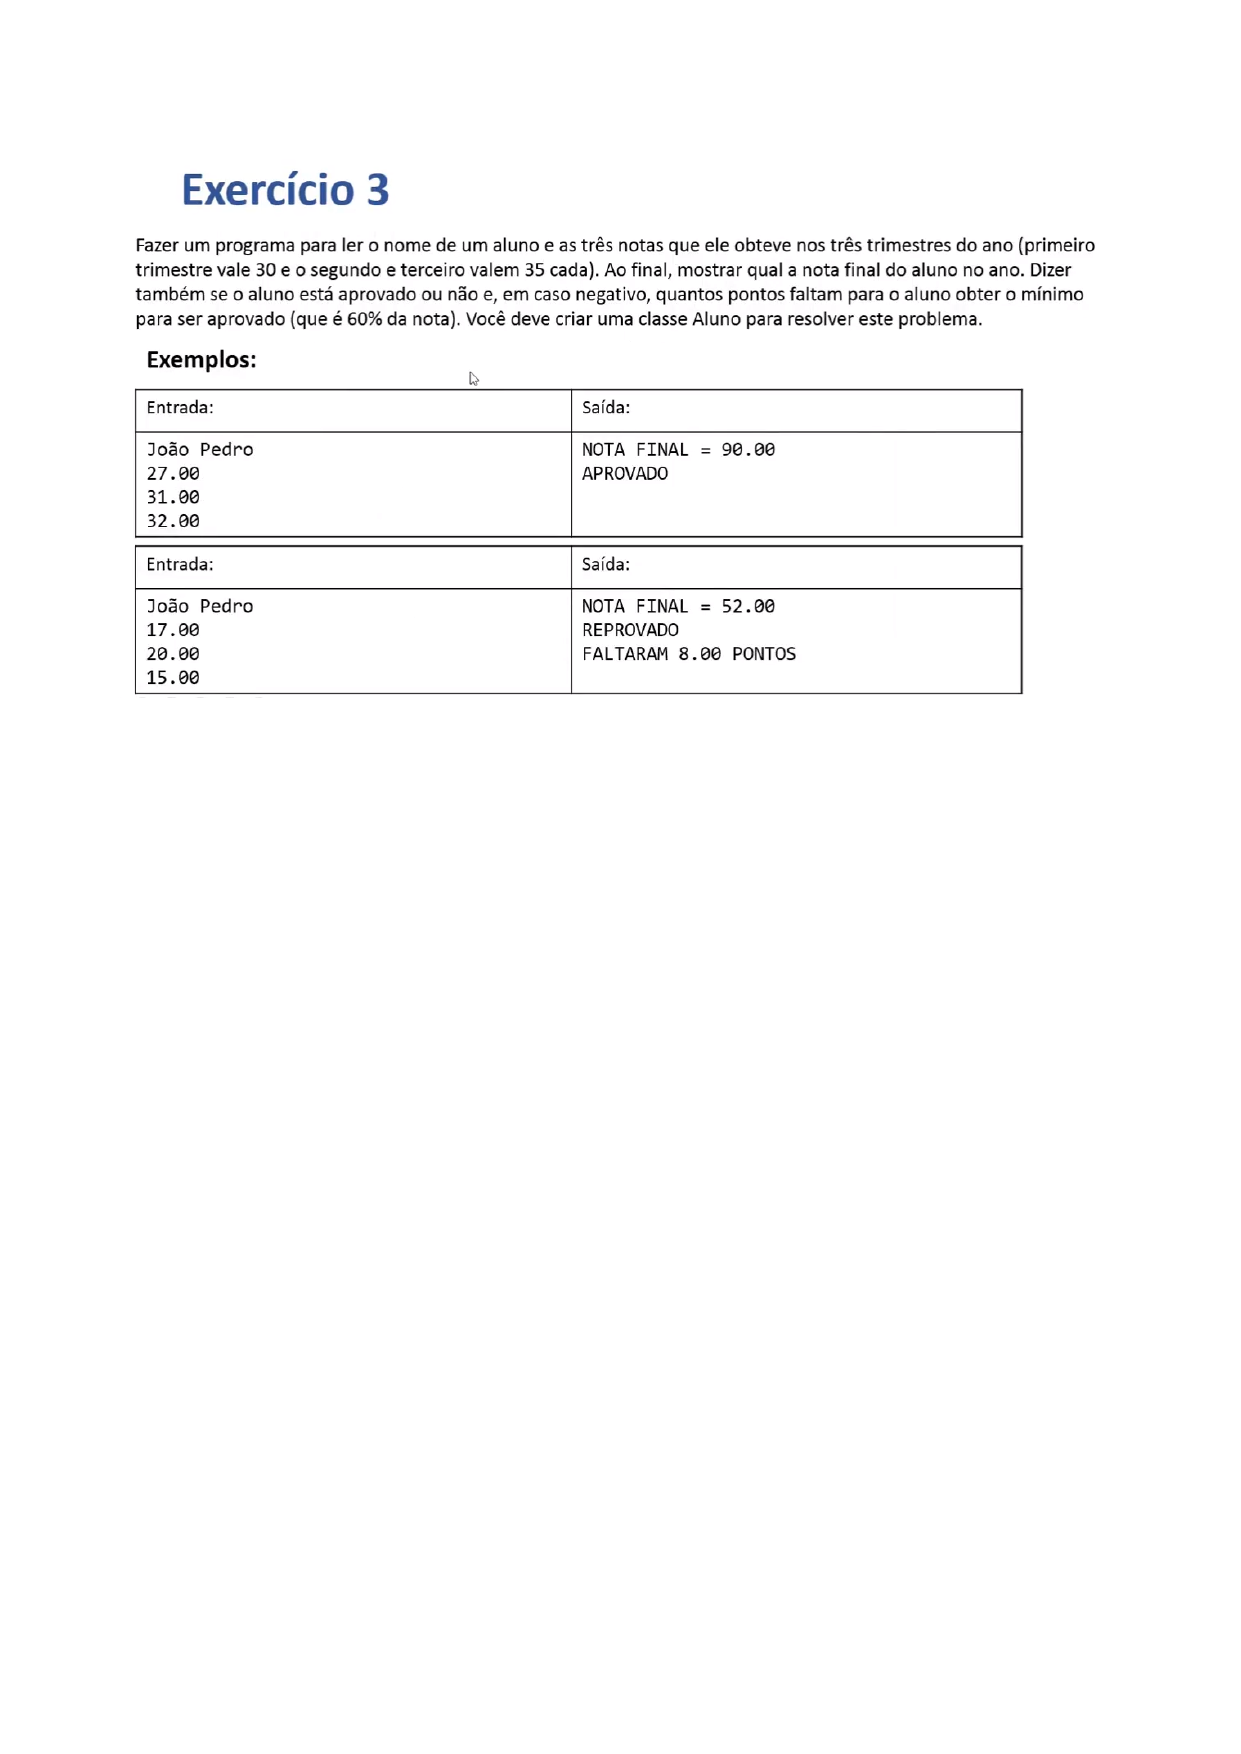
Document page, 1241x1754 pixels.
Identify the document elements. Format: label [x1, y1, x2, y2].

picture [118, 146, 1123, 698]
